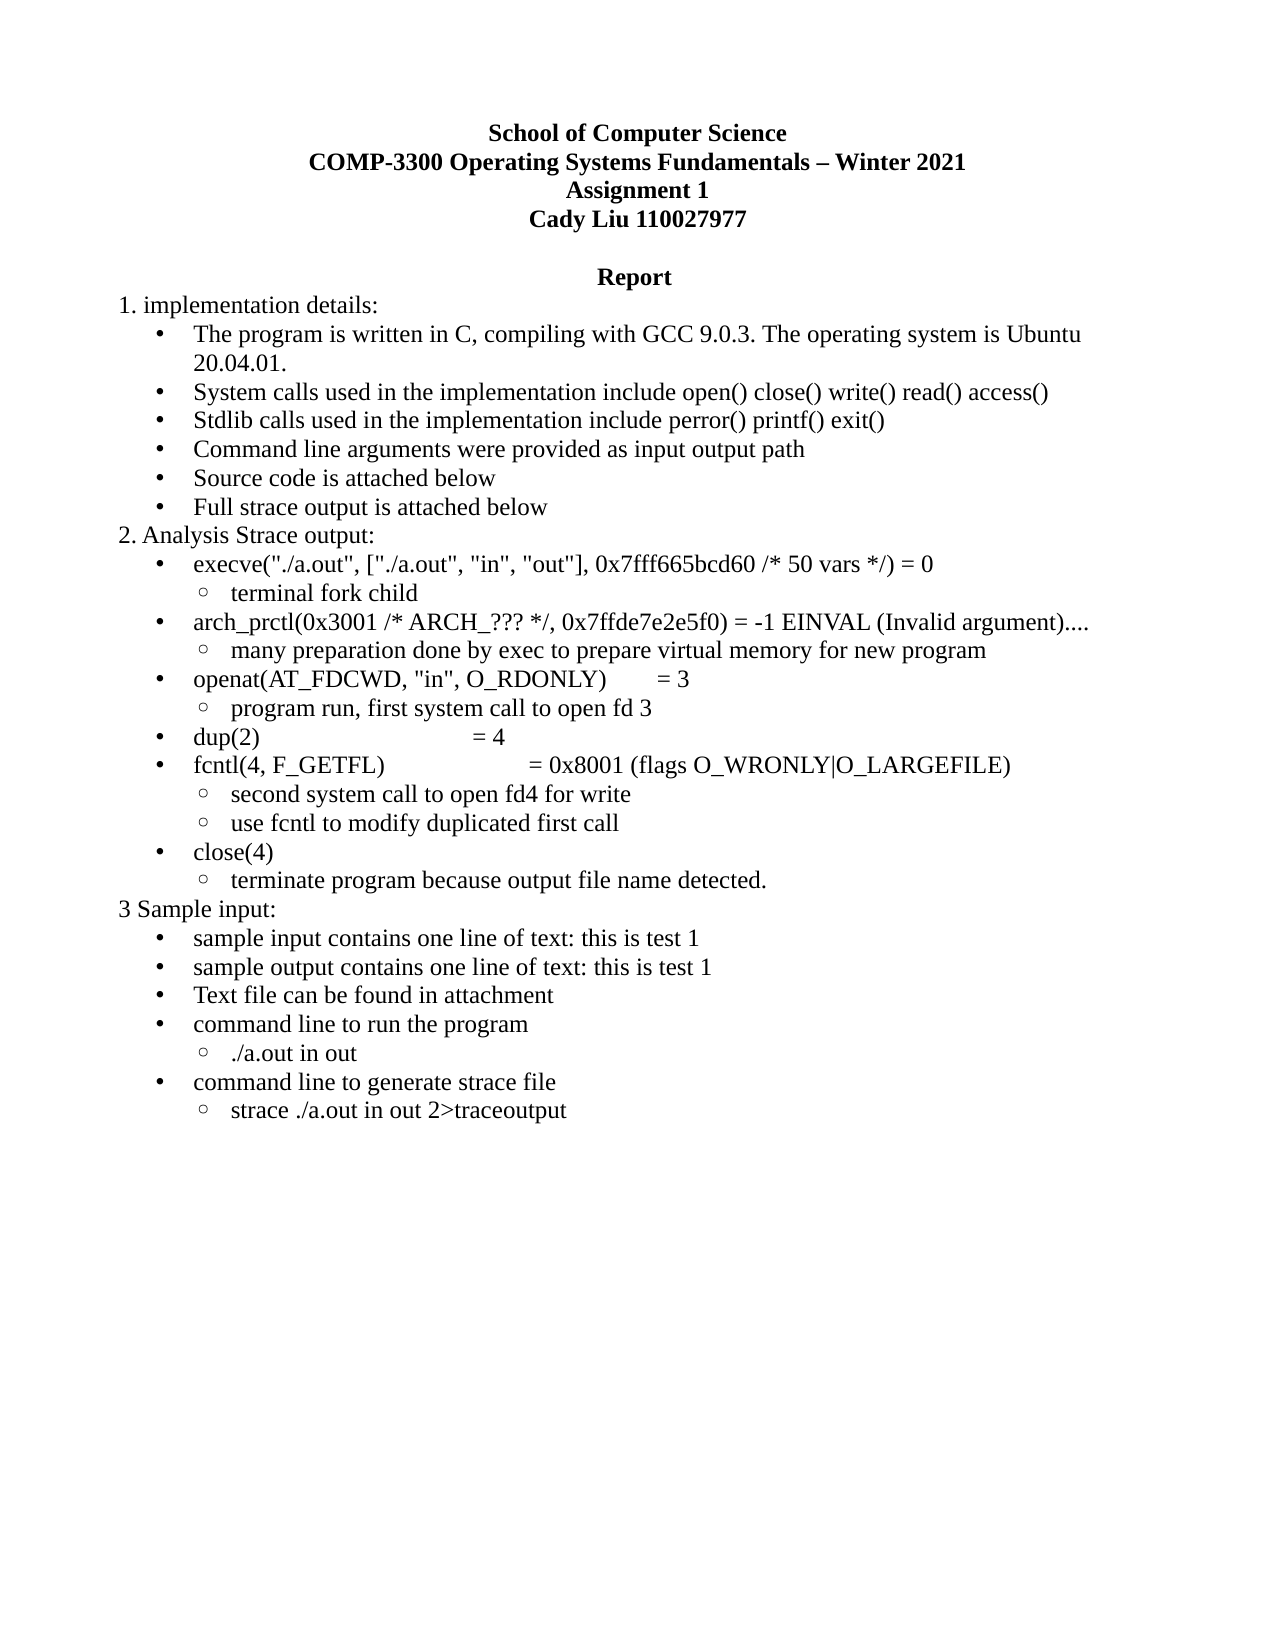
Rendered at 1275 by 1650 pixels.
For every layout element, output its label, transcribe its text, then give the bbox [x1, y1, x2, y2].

list close(4) [156, 837, 1157, 866]
text Cady Liu 110027977 [118, 204, 1157, 233]
list arch_prctl(0x3001 /* ARCH_??? */, 0x7ffde7e2e5f0) = -1 EINVAL (Invalid argument).... [156, 607, 1157, 636]
list sample output contains one line of text: this is test 1 [156, 952, 1157, 981]
list System calls used in the implementation include open() close() write() read() access() [156, 377, 1157, 406]
list terminate program because output file name detected. [193, 866, 1157, 894]
list fcntl(4, F_GETFL) = 0x8001 (flags O_WRONLY|O_LARGEFILE) [156, 751, 1157, 779]
list Command line arguments were provided as input output path [156, 434, 1157, 463]
text 2. Analysis Strace output: [118, 521, 1157, 549]
list terminal fork child [193, 578, 1157, 607]
list Source code is attached below [156, 463, 1157, 492]
list The program is written in C, compiling with GCC 9.0.3. The operating system is Ubuntu 20.04.01. [156, 319, 1157, 377]
list second system call to open fd4 for write [193, 779, 1157, 808]
text 1. implementation details: [118, 291, 1157, 319]
text Assignment 1 [118, 176, 1157, 204]
text School of Computer Science [118, 118, 1157, 147]
list Full strace output is attached below [156, 492, 1157, 521]
list command line to run the program [156, 1009, 1157, 1038]
list program run, first system call to open fd 3 [193, 693, 1157, 722]
text 3 Sample input: [118, 894, 1157, 923]
list Text file can be found in attachment [156, 981, 1157, 1009]
list execve("./a.out", ["./a.out", "in", "out"], 0x7fff665bcd60 /* 50 vars */) = 0 [156, 549, 1157, 578]
text COMP-3300 Operating Systems Fundamentals – Winter 2021 [118, 147, 1157, 176]
list many preparation done by exec to prepare virtual memory for new program [193, 636, 1157, 664]
list dup(2) = 4 [156, 722, 1157, 751]
text Report [118, 262, 1157, 291]
list sample input contains one line of text: this is test 1 [156, 923, 1157, 952]
list ./a.out in out [193, 1038, 1157, 1067]
list strace ./a.out in out 2>traceoutput [193, 1096, 1157, 1124]
list command line to generate strace file [156, 1067, 1157, 1096]
list Stdlib calls used in the implementation include perror() printf() exit() [156, 406, 1157, 434]
list openat(AT_FDCWD, "in", O_RDONLY) = 3 [156, 664, 1157, 693]
list use fcntl to modify duplicated first call [193, 808, 1157, 837]
